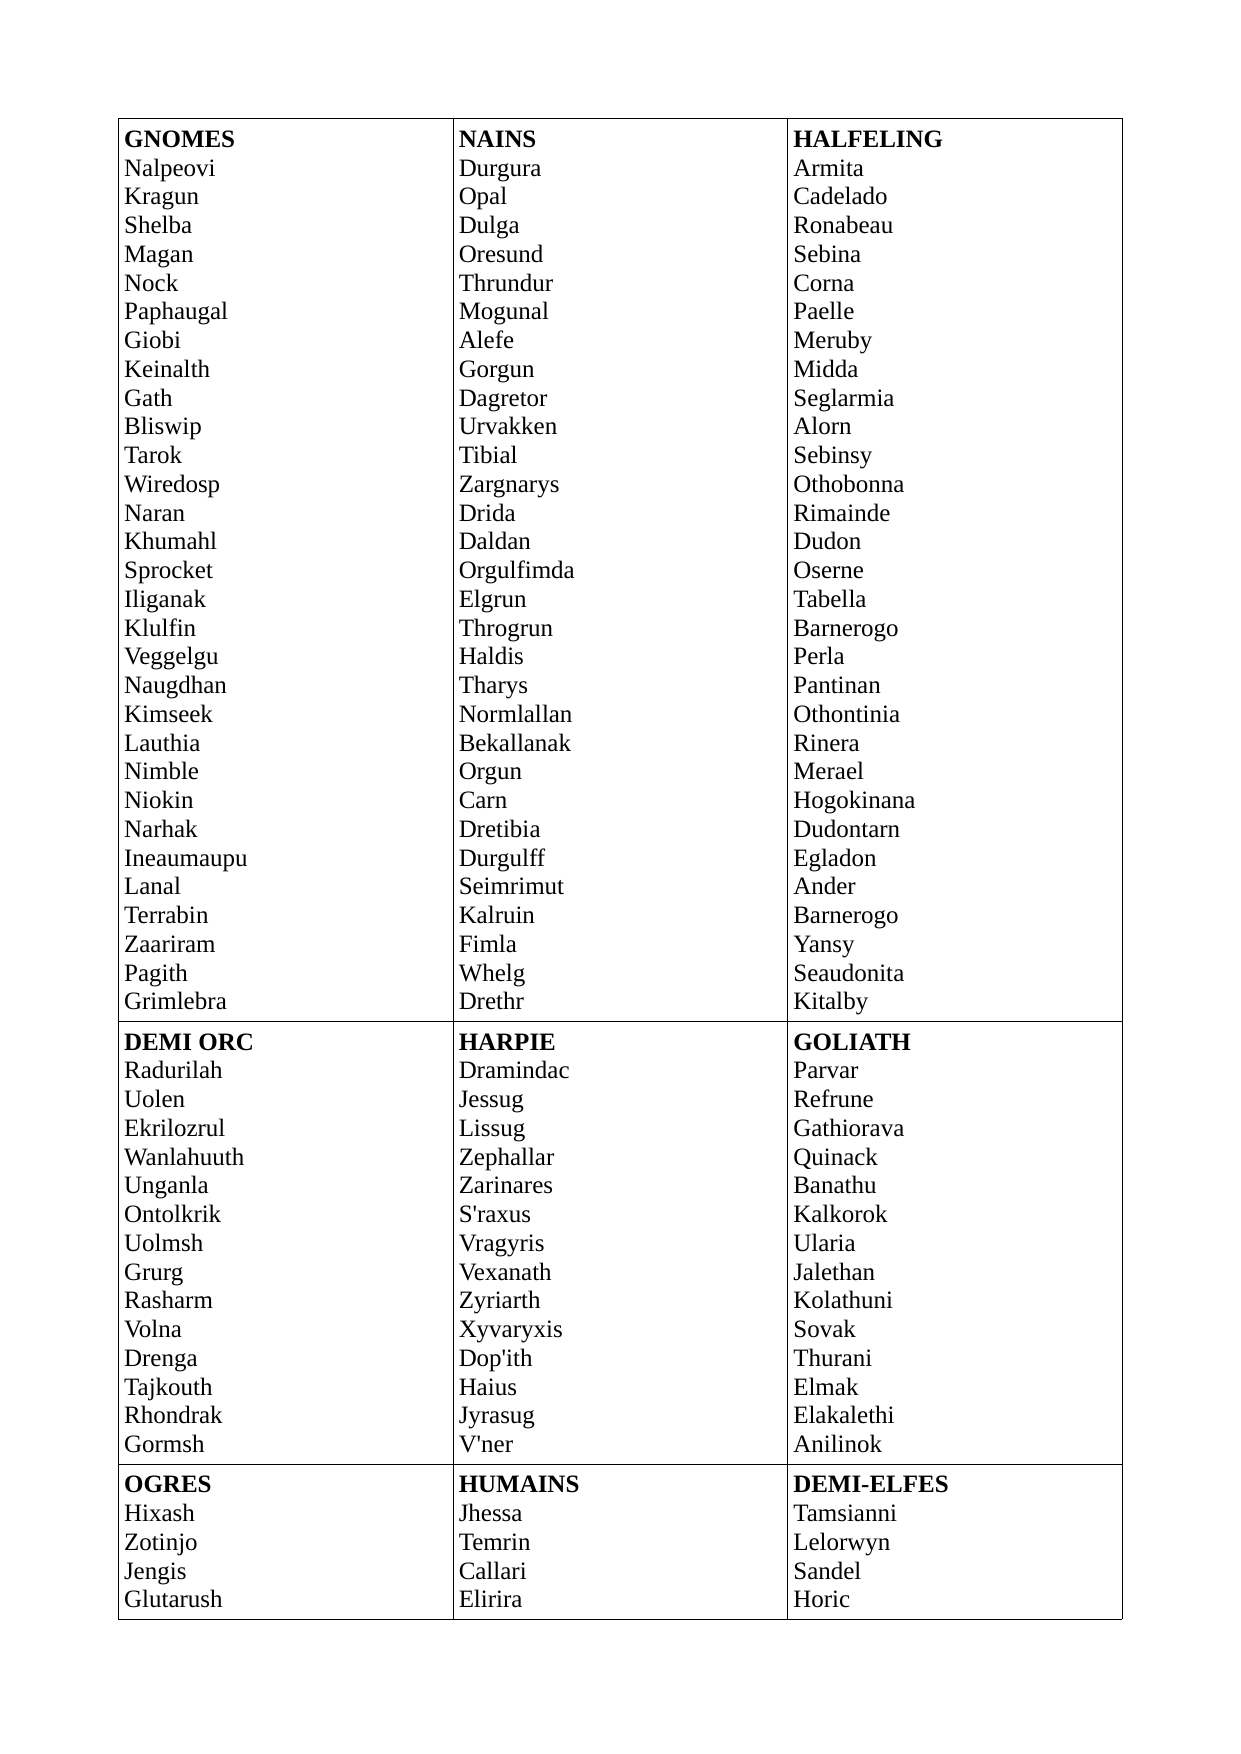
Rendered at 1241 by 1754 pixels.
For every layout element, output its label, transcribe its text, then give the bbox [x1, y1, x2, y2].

table_cell DEMI ORC Radurilah Uolen Ekrilozrul Wanlahuuth Unganla Ontolkrik Uolmsh Grurg Rasharm Volna Drenga Tajkouth Rhondrak Gormsh [119, 1022, 453, 1464]
table_cell OGRES Hixash Zotinjo Jengis Glutarush [119, 1465, 453, 1619]
table_header NAINS Durgura Opal Dulga Oresund Thrundur Mogunal Alefe Gorgun Dagretor Urvakken Tibial Zargnarys Drida Daldan Orgulfimda Elgrun Throgrun Haldis Tharys Normlallan Bekallanak Orgun Carn Dretibia Durgulff Seimrimut Kalruin Fimla Whelg Drethr [454, 119, 787, 1021]
table_header GNOMES Nalpeovi Kragun Shelba Magan Nock Paphaugal Giobi Keinalth Gath Bliswip Tarok Wiredosp Naran Khumahl Sprocket Iliganak Klulfin Veggelgu Naugdhan Kimseek Lauthia Nimble Niokin Narhak Ineaumaupu Lanal Terrabin Zaariram Pagith Grimlebra [119, 119, 453, 1021]
table_cell DEMI-ELFES Tamsianni Lelorwyn Sandel Horic [788, 1465, 1122, 1619]
table_cell HARPIE Dramindac Jessug Lissug Zephallar Zarinares S'raxus Vragyris Vexanath Zyriarth Xyvaryxis Dop'ith Haius Jyrasug V'ner [454, 1022, 787, 1464]
table_cell GOLIATH Parvar Refrune Gathiorava Quinack Banathu Kalkorok Ularia Jalethan Kolathuni Sovak Thurani Elmak Elakalethi Anilinok [788, 1022, 1122, 1464]
table_header HALFELING Armita Cadelado Ronabeau Sebina Corna Paelle Meruby Midda Seglarmia Alorn Sebinsy Othobonna Rimainde Dudon Oserne Tabella Barnerogo Perla Pantinan Othontinia Rinera Merael Hogokinana Dudontarn Egladon Ander Barnerogo Yansy Seaudonita Kitalby [788, 119, 1122, 1021]
table_cell HUMAINS Jhessa Temrin Callari Elirira [454, 1465, 787, 1619]
